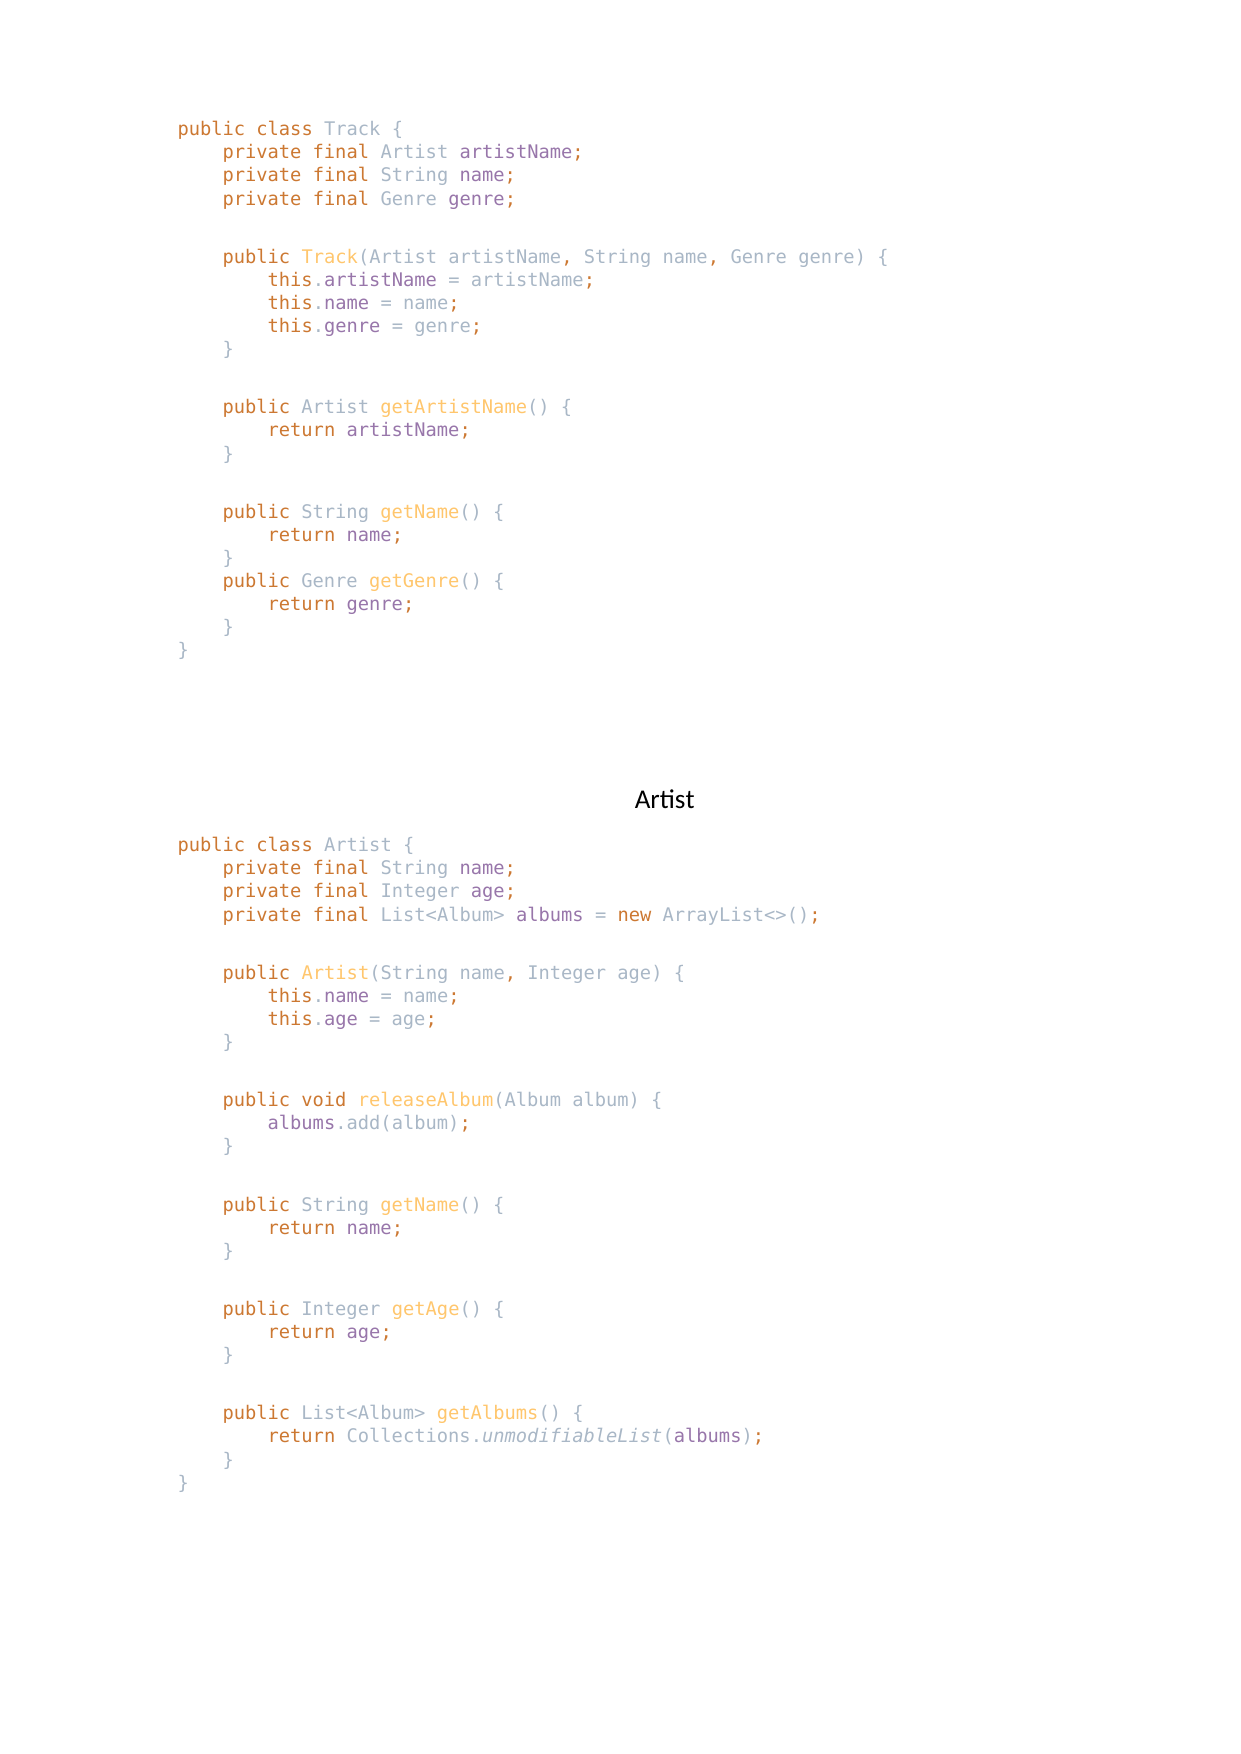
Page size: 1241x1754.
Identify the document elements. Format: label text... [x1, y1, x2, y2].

text Artist [177, 782, 1152, 816]
text public class Artist { private final String name; private final Integer age; private final List<Album> albums = new ArrayList<>(); public Artist(String name, Integer age) { this.name = name; this.age = age; } public void releaseAlbum(Album album) { albums.add(album); } public String getName() { return name; } public Integer getAge() { return age; } public List<Album> getAlbums() { return Collections.unmodifiableList(albums); } } [177, 834, 1152, 1493]
text public class Track { private final Artist artistName; private final String name; private final Genre genre; public Track(Artist artistName, String name, Genre genre) { this.artistName = artistName; this.name = name; this.genre = genre; } public Artist getArtistName() { return artistName; } public String getName() { return name; } public Genre getGenre() { return genre; } } [177, 118, 1152, 661]
